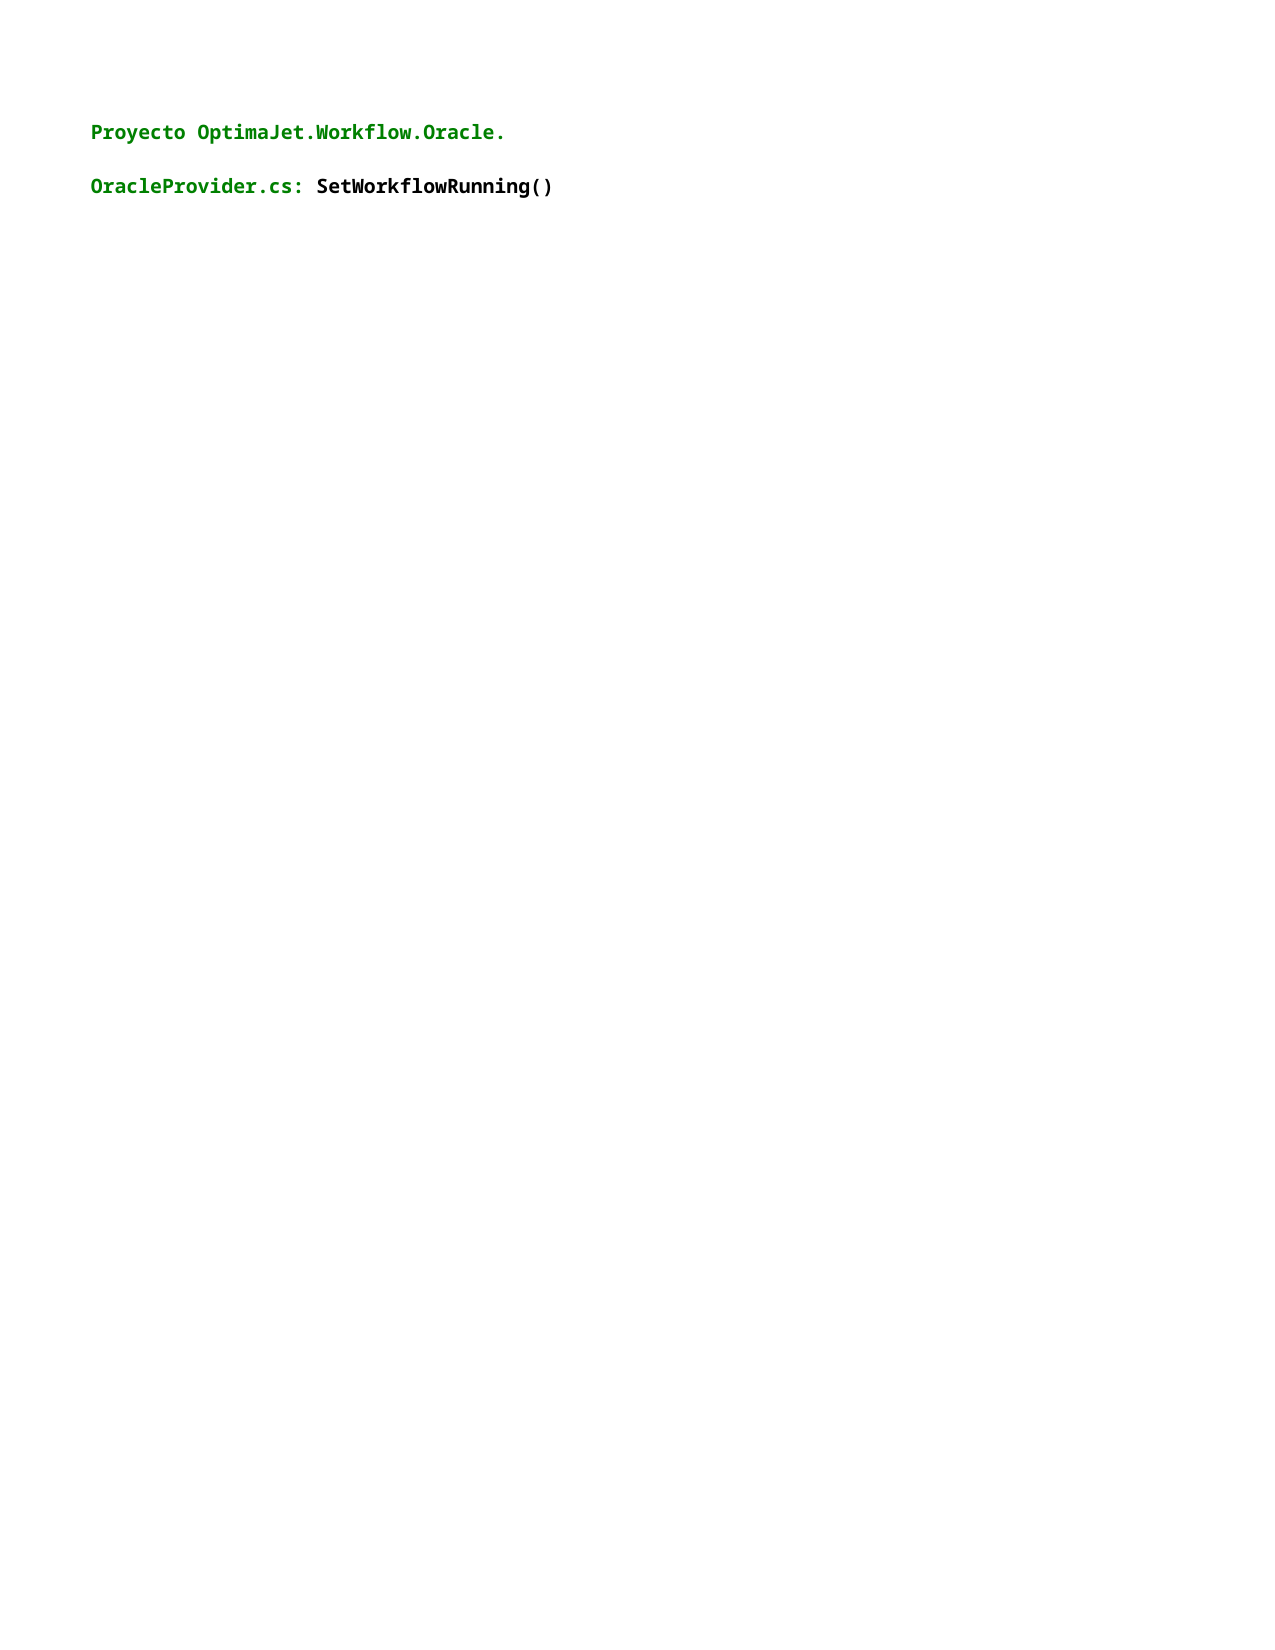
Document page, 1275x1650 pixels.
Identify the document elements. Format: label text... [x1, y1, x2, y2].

text OracleProvider.cs: SetWorkflowRunning() [91, 172, 1195, 199]
text Proyecto OptimaJet.Workflow.Oracle. [91, 118, 1195, 145]
